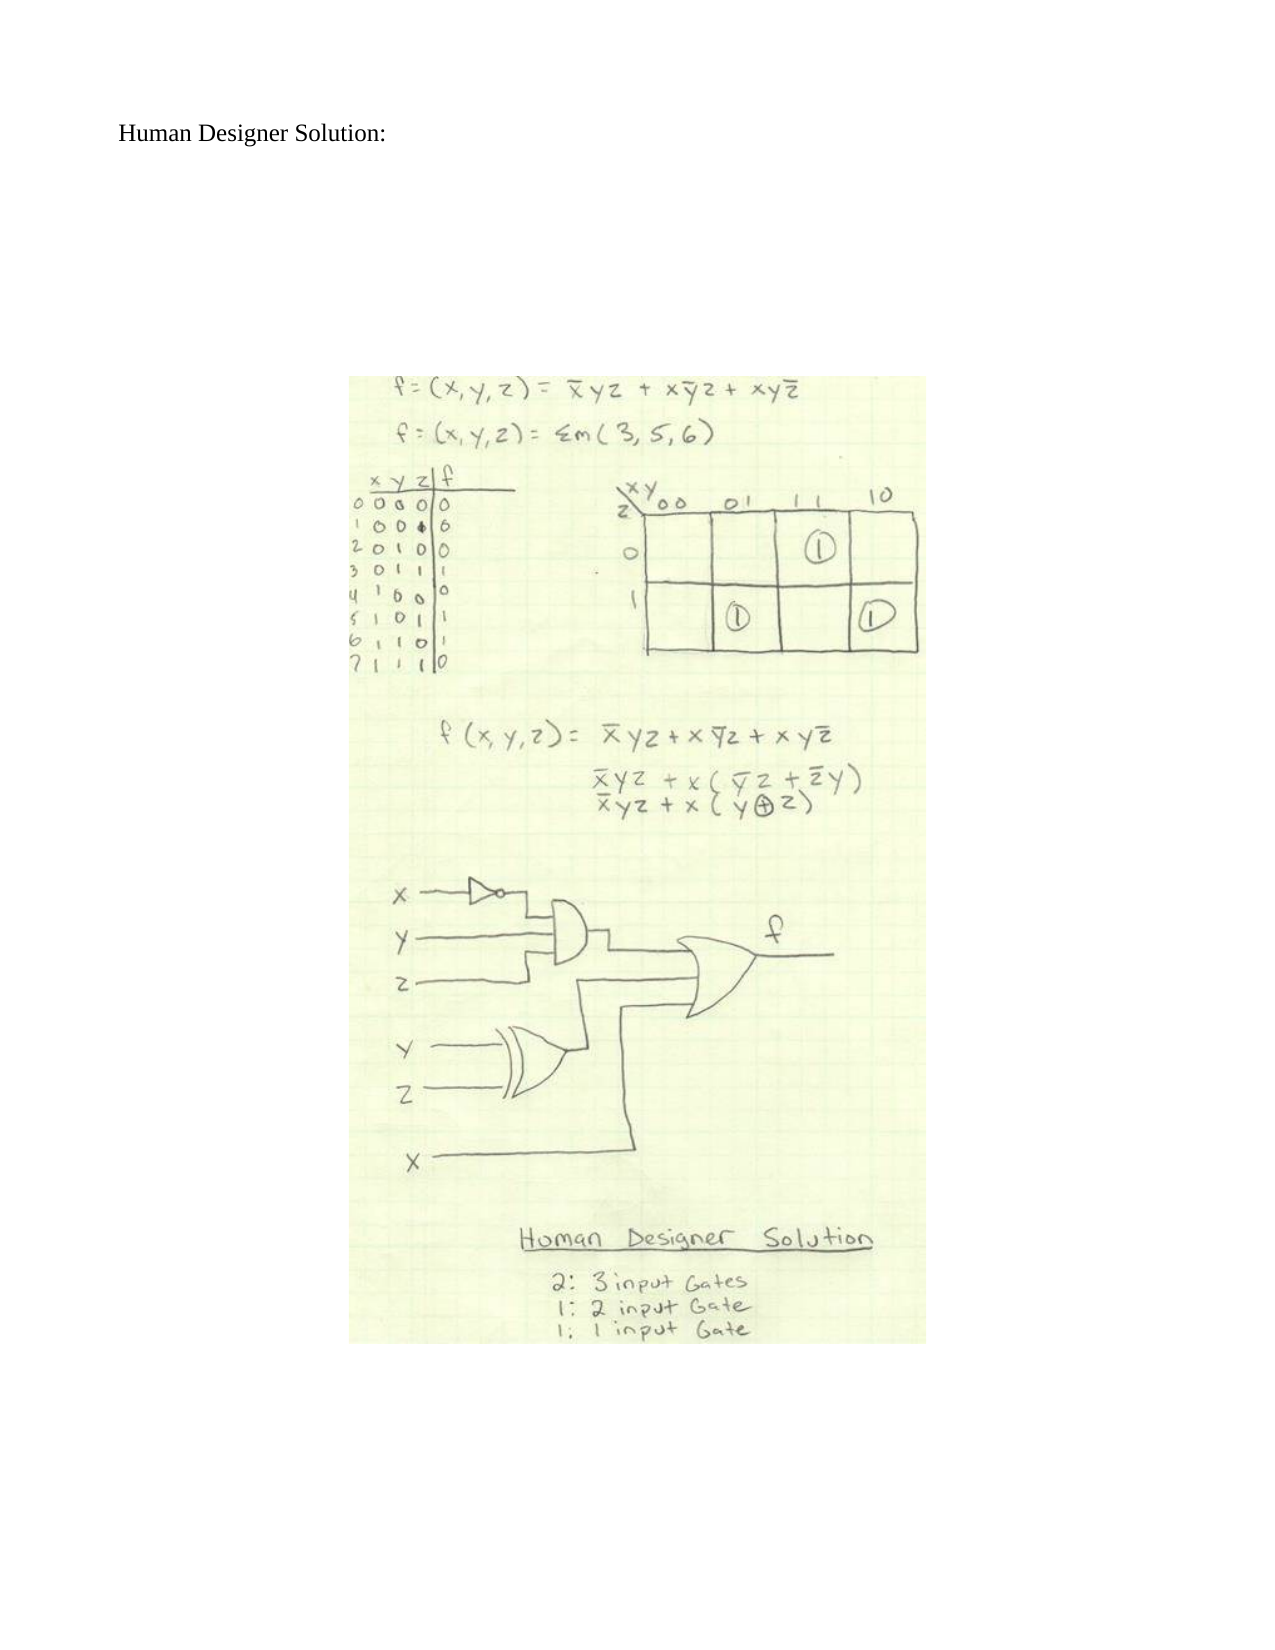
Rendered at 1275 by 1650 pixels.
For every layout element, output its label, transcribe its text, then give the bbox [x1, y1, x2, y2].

text Human Designer Solution: [118, 118, 1157, 147]
picture [348, 376, 927, 1344]
